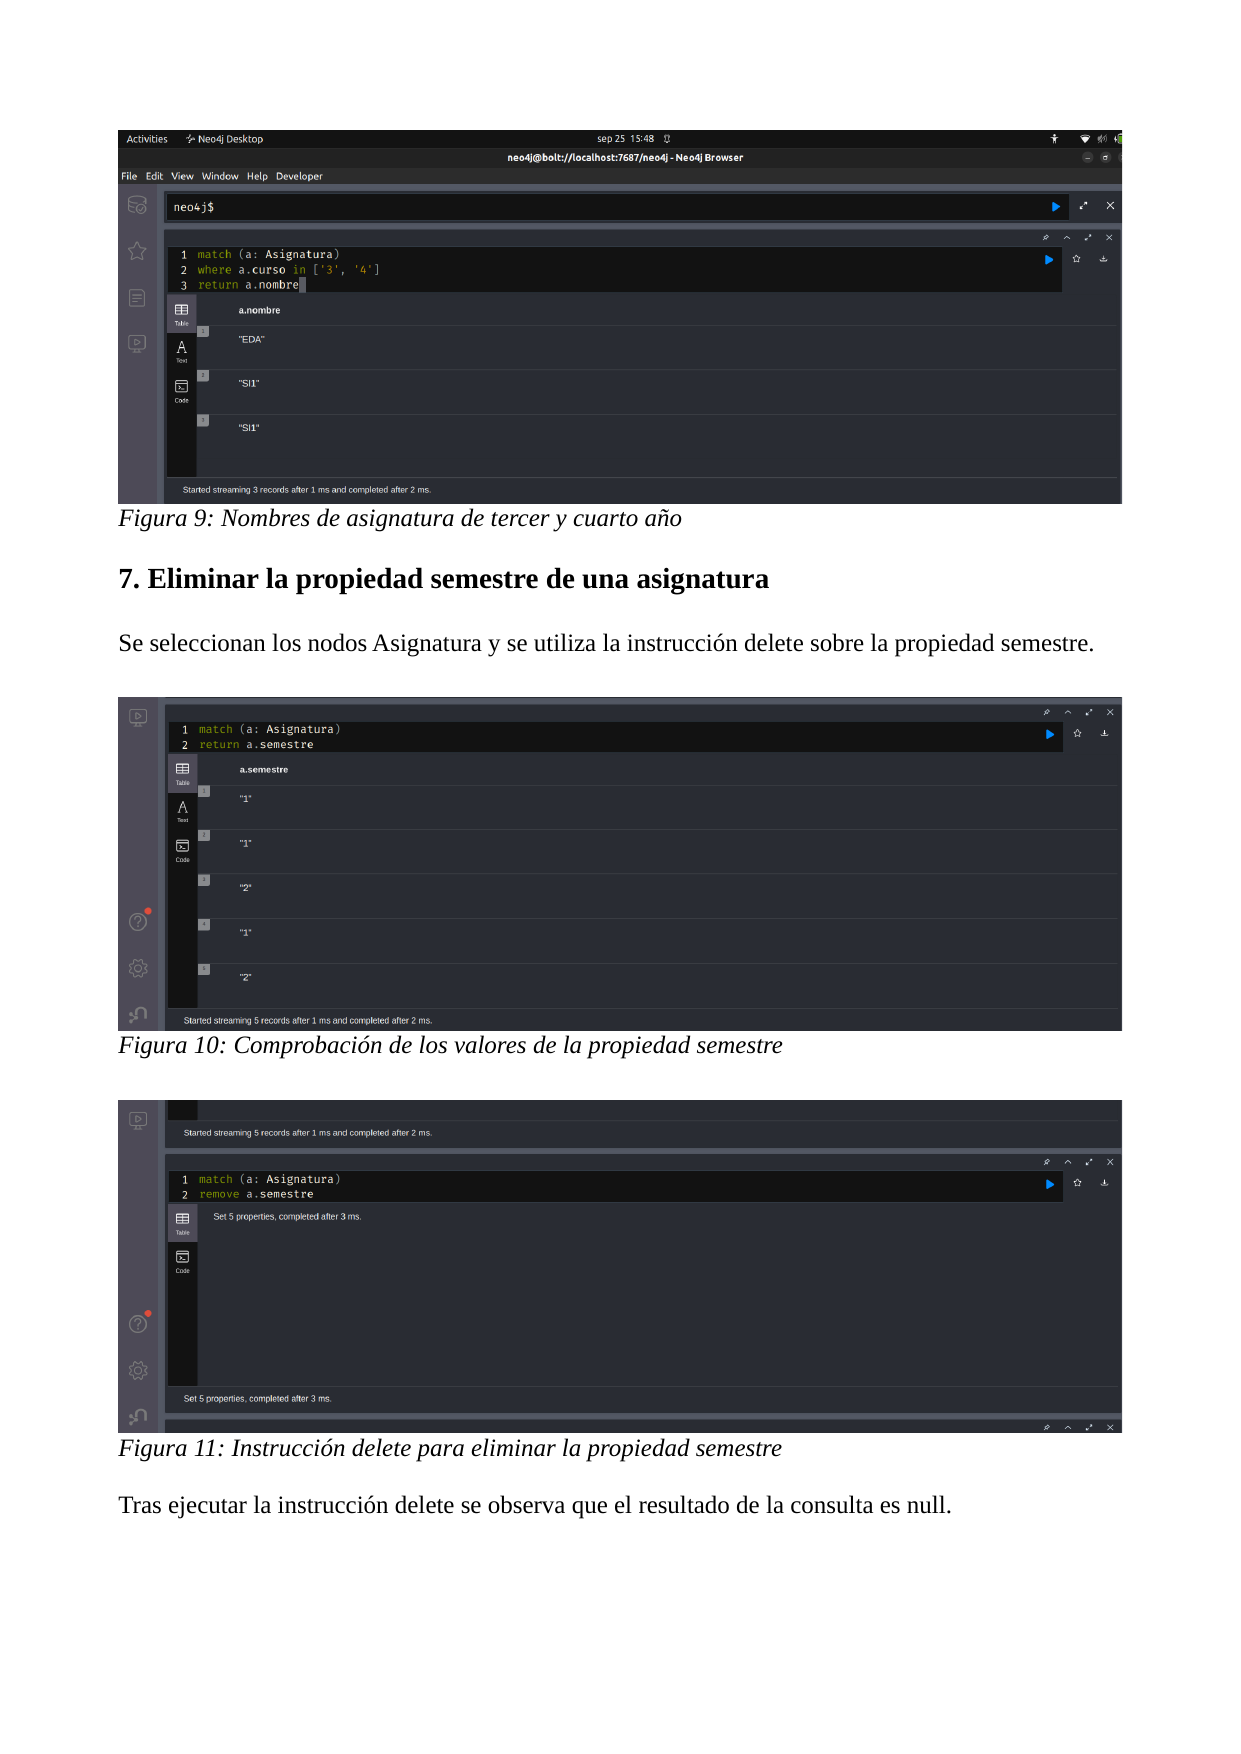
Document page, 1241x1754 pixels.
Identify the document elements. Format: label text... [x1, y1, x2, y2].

text Figura 11: Instrucción delete para eliminar la propiedad semestre [118, 1433, 1122, 1462]
text Figura 10: Comprobación de los valores de la propiedad semestre [118, 1031, 1122, 1059]
text Figura 9: Nombres de asignatura de tercer y cuarto año [118, 504, 1122, 532]
picture [118, 1100, 1123, 1433]
text Tras ejecutar la instrucción delete se observa que el resultado de la consulta es null. [118, 1490, 1122, 1519]
text Se seleccionan los nodos Asignatura y se utiliza la instrucción delete sobre la propiedad semestre. [118, 628, 1122, 657]
picture [118, 130, 1123, 504]
text 7. Eliminar la propiedad semestre de una asignatura [118, 561, 1122, 594]
picture [118, 697, 1123, 1031]
